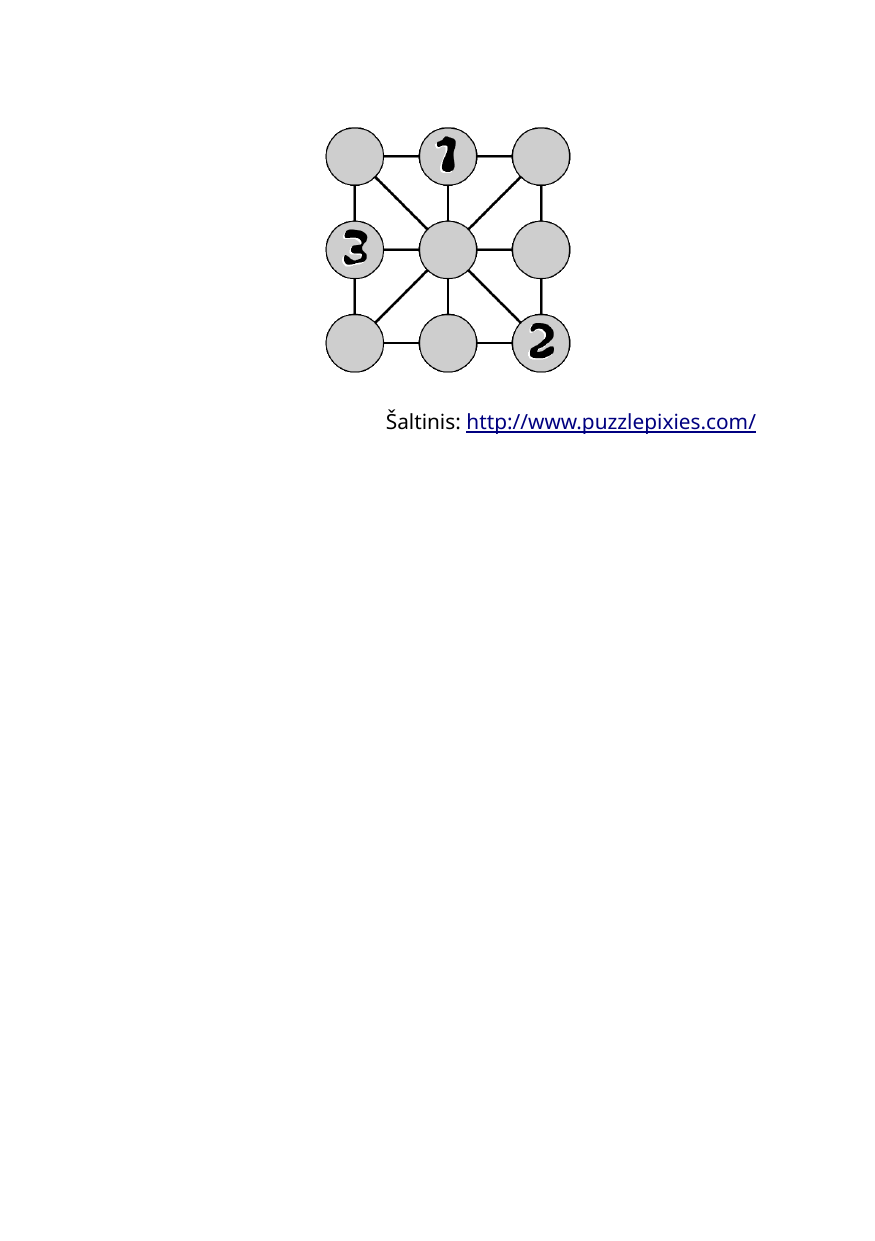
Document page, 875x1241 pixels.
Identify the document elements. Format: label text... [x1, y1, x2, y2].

text Šaltinis: http://www.puzzlepixies.com/ [118, 407, 756, 436]
